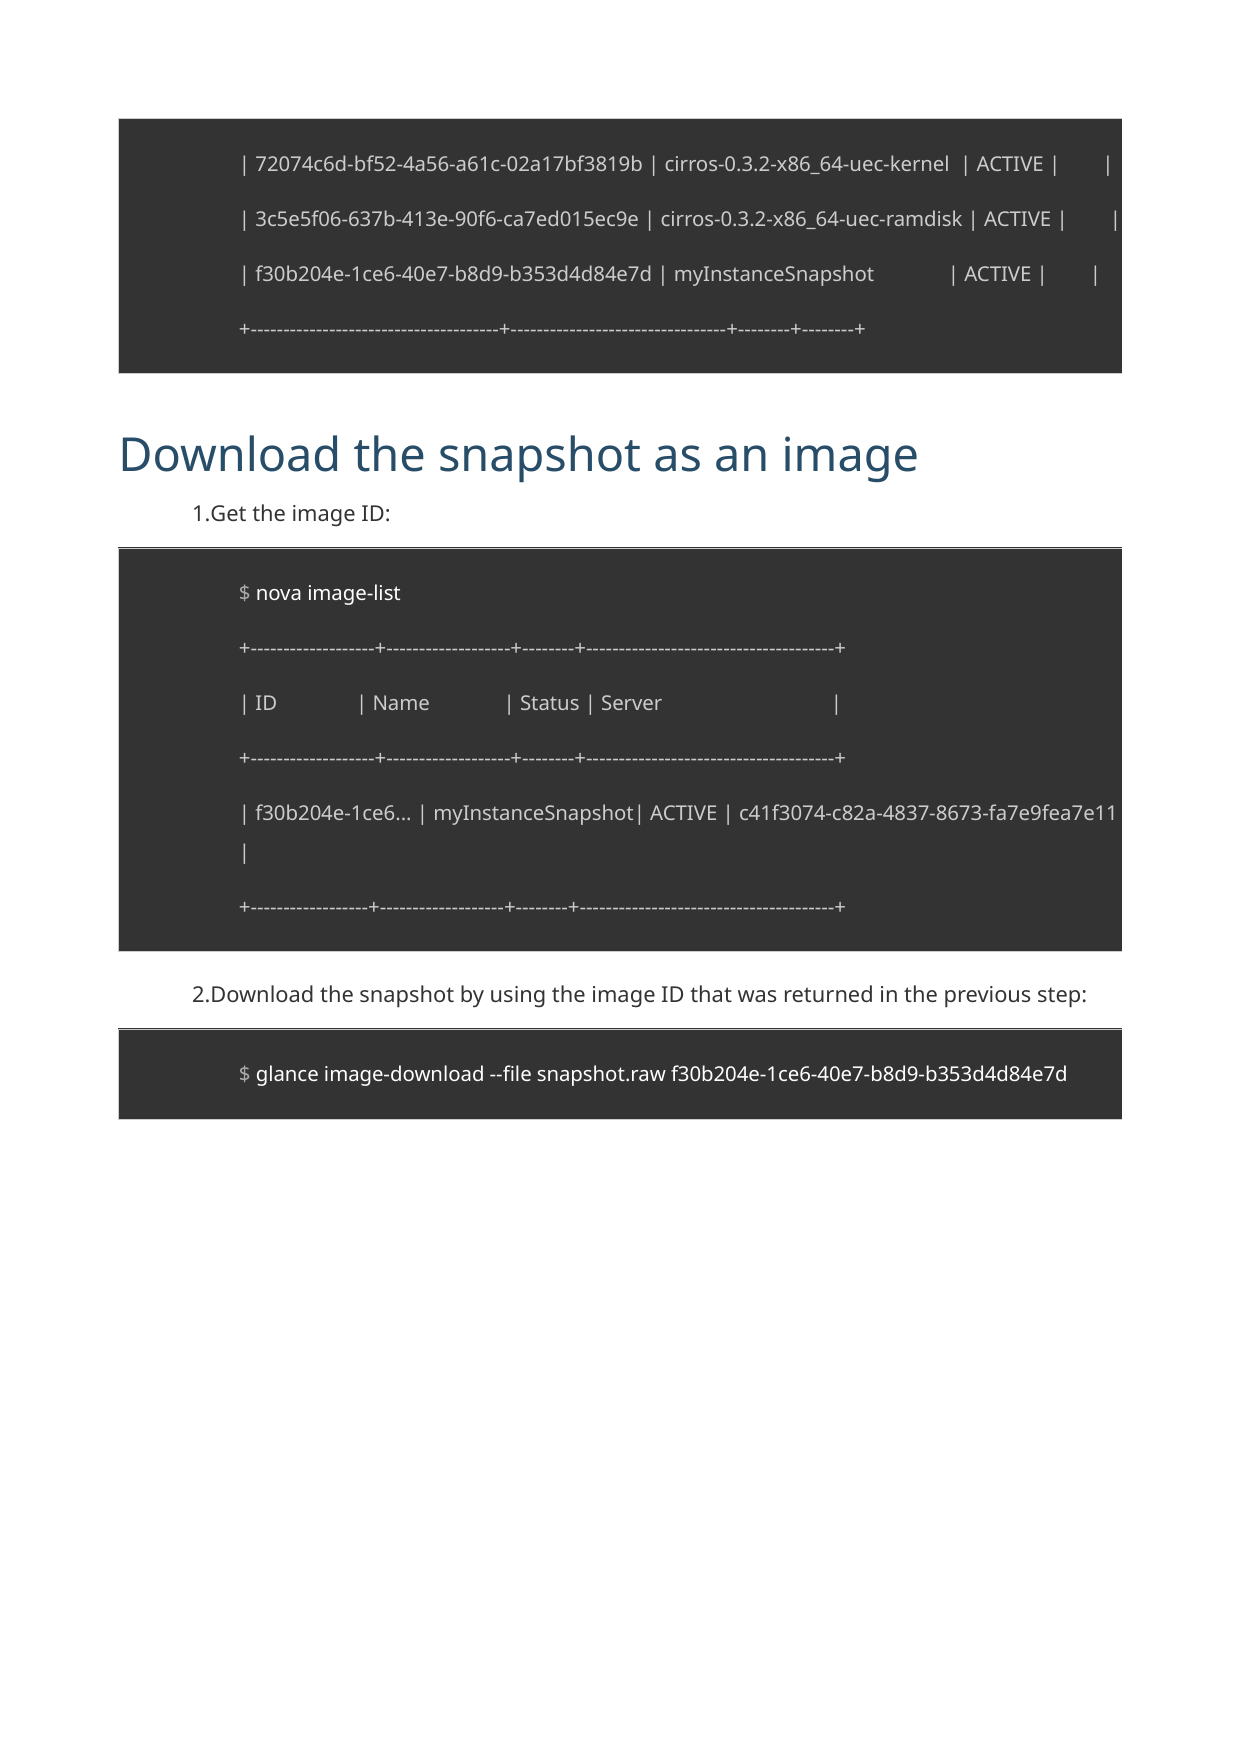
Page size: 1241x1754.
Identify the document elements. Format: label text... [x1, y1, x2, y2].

list Get the image ID: [118, 498, 1122, 527]
list +-------------------+-------------------+--------+--------------------------------------+ [119, 602, 1122, 657]
list | ID | Name | Status | Server | [119, 657, 1122, 712]
list $ glance image-download --file snapshot.raw f30b204e-1ce6-40e7-b8d9-b353d4d84e7d [119, 1030, 1122, 1119]
list +------------------+-------------------+--------+---------------------------------------+ [119, 861, 1122, 951]
list +-------------------+-------------------+--------+--------------------------------------+ [119, 712, 1122, 767]
list | 3c5e5f06-637b-413e-90f6-ca7ed015ec9e | cirros-0.3.2-x86_64-uec-ramdisk | ACTIVE | | [119, 173, 1122, 228]
subtitle Download the snapshot as an image¶ [118, 421, 1122, 485]
list | f30b204e-1ce6... | myInstanceSnapshot| ACTIVE | c41f3074-c82a-4837-8673-fa7e9fea7e11 | [119, 767, 1122, 861]
list +--------------------------------------+---------------------------------+--------+--------+ [119, 283, 1122, 373]
list | 72074c6d-bf52-4a56-a61c-02a17bf3819b | cirros-0.3.2-x86_64-uec-kernel | ACTIVE | | [119, 119, 1122, 173]
list $ nova image-list [119, 549, 1122, 602]
list | f30b204e-1ce6-40e7-b8d9-b353d4d84e7d | myInstanceSnapshot | ACTIVE | | [119, 228, 1122, 283]
list Download the snapshot by using the image ID that was returned in the previous step: [118, 979, 1122, 1008]
